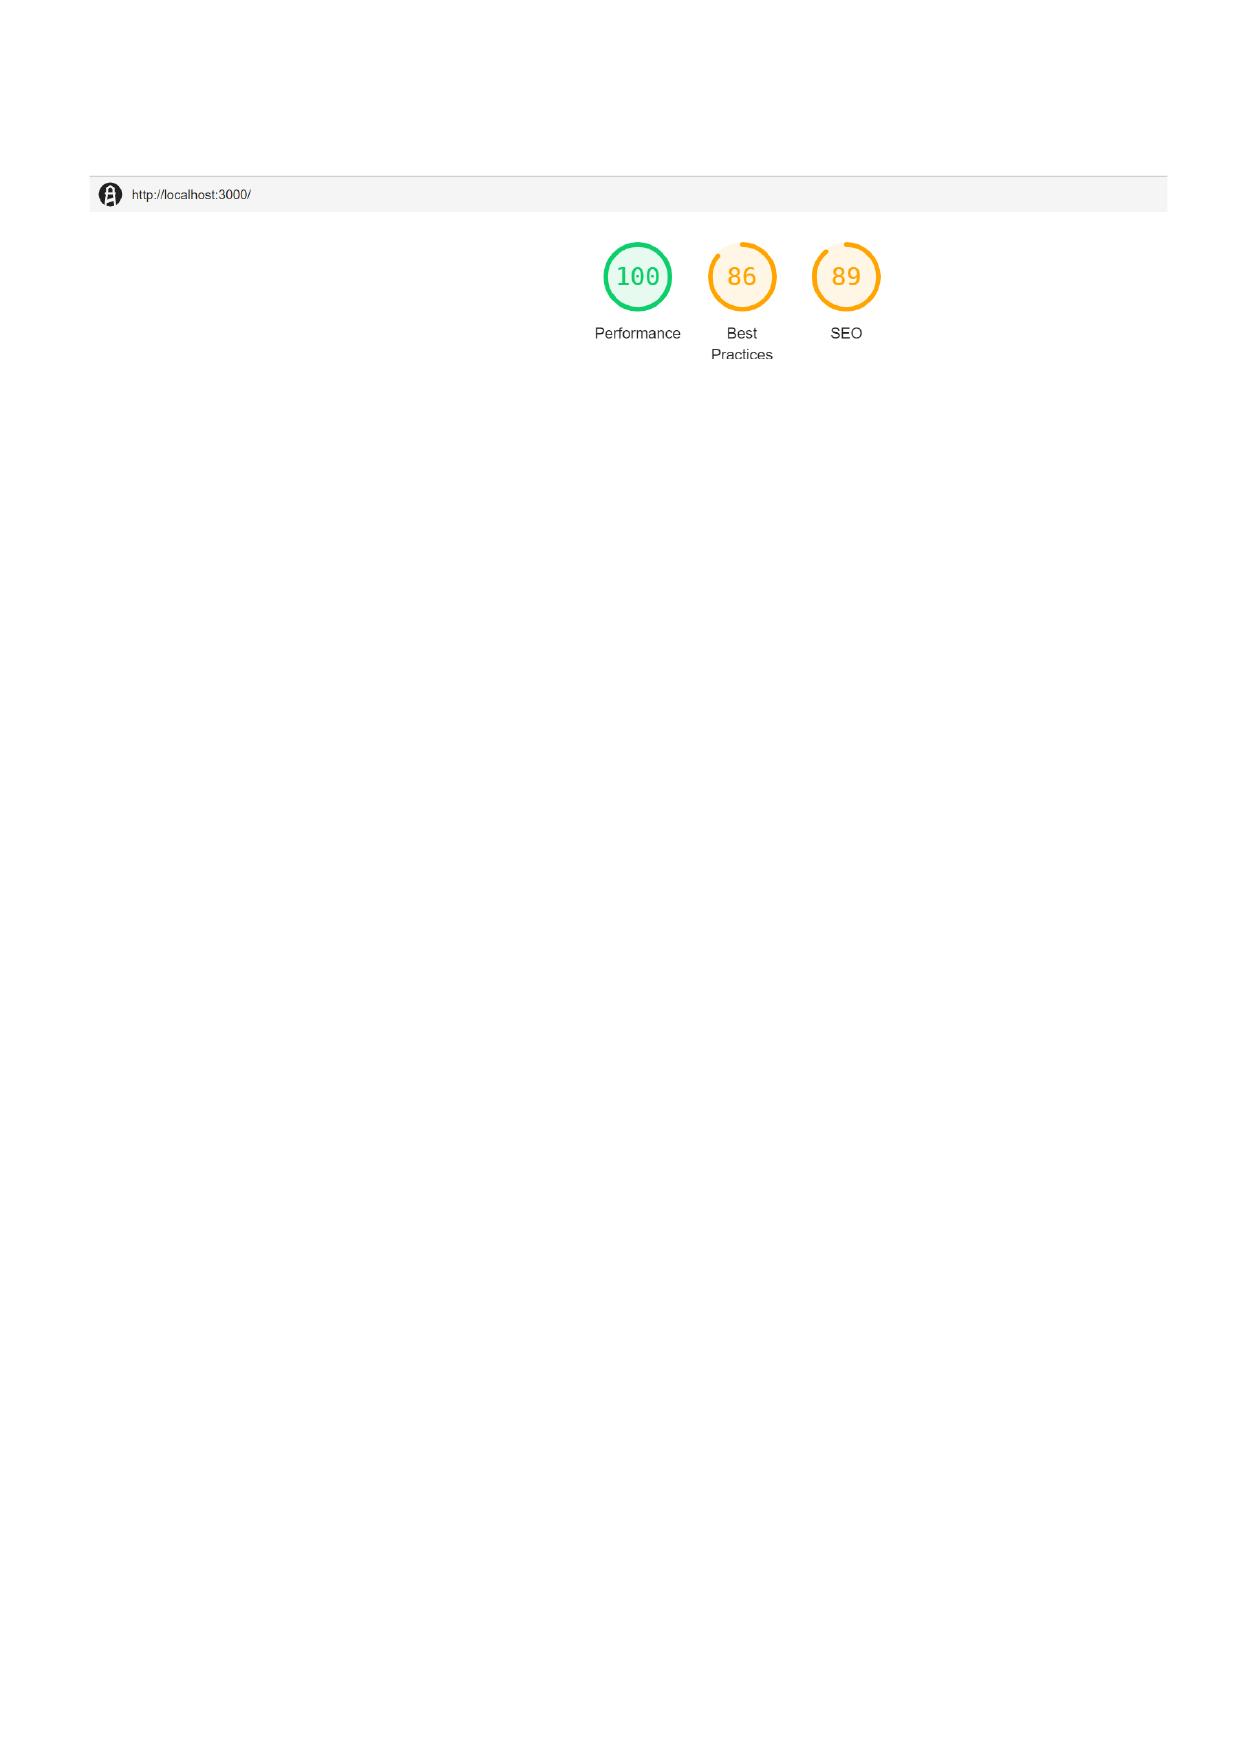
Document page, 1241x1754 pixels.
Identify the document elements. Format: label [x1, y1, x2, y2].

picture [89, 175, 1168, 359]
